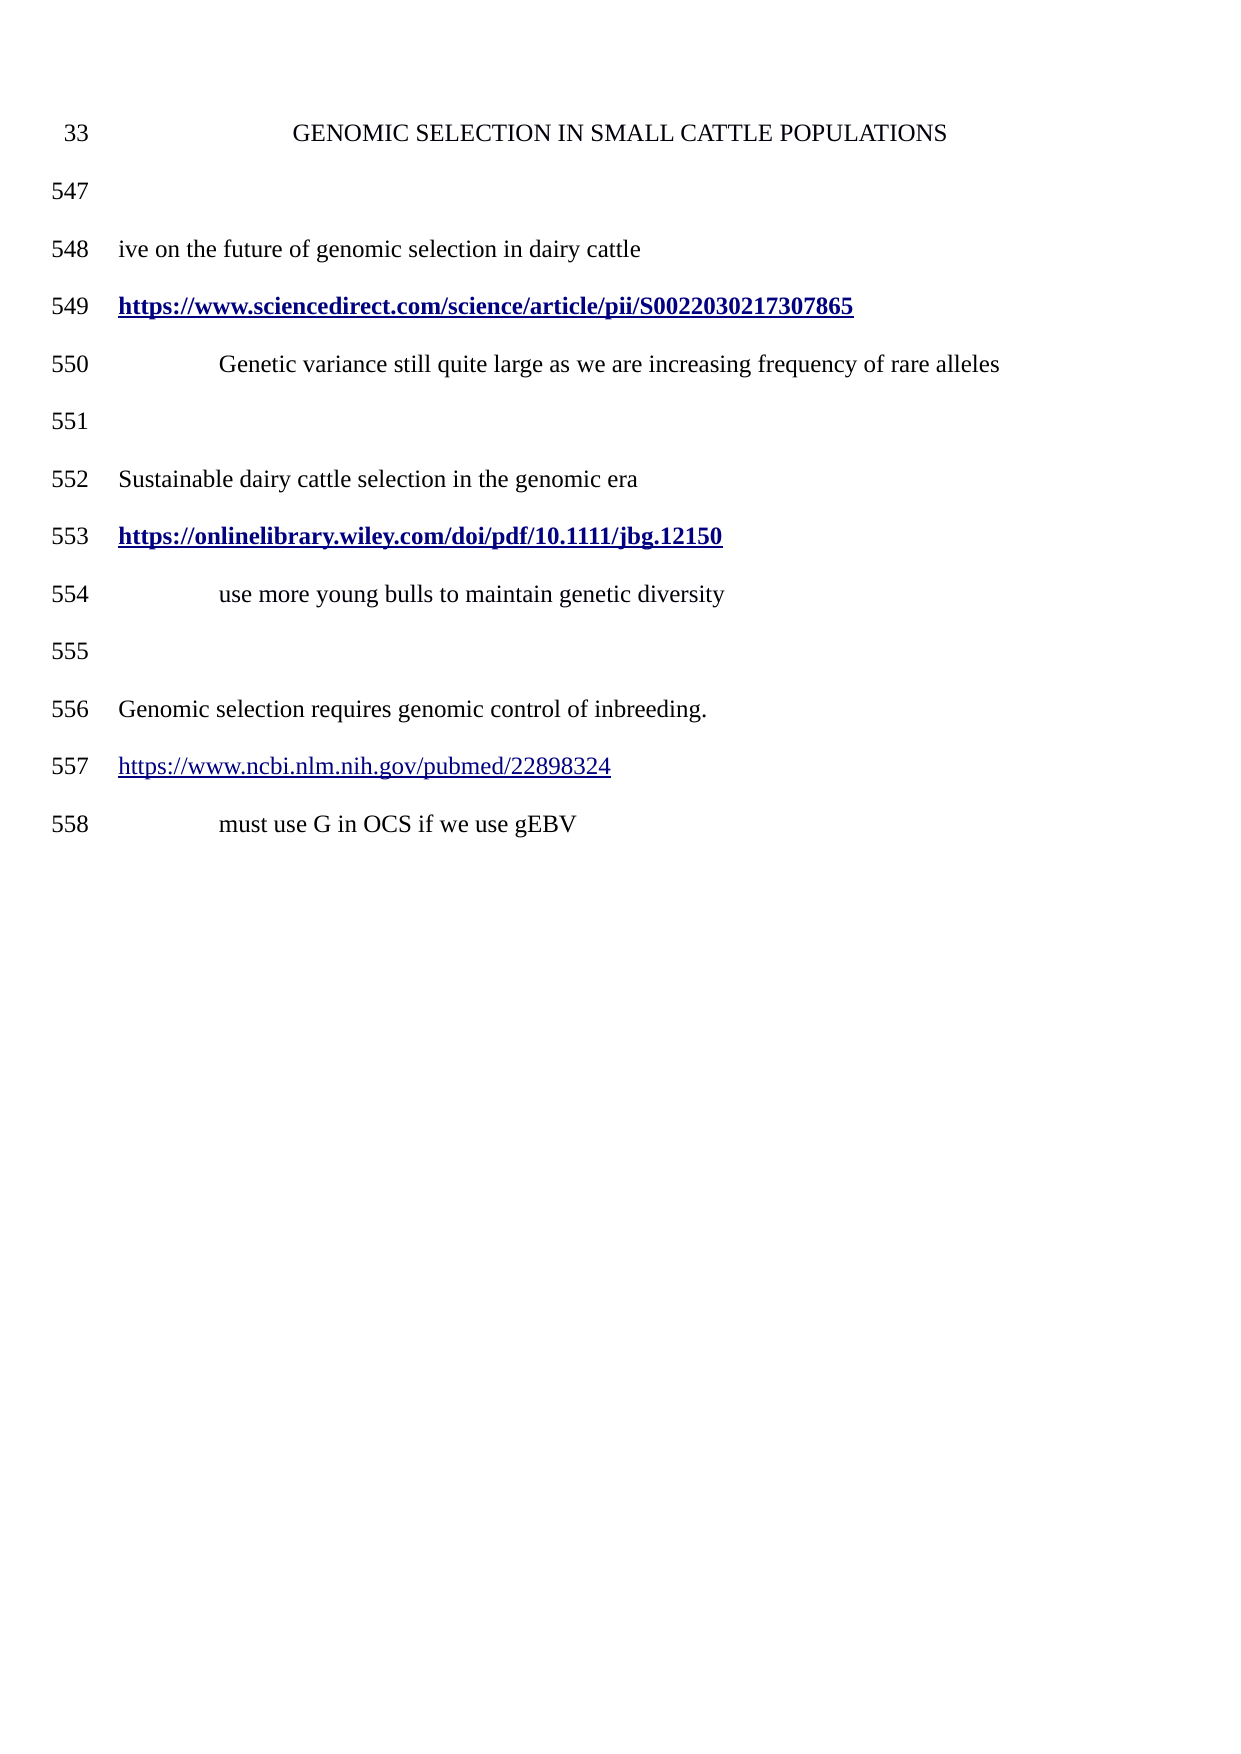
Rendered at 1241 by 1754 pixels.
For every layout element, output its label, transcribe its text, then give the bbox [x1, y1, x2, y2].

text  use more young bulls to maintain genetic diversity [118, 579, 1122, 608]
text Sustainable dairy cattle selection in the genomic era [118, 464, 1122, 493]
text https://www.sciencedirect.com/science/article/pii/S0022030217307865 [118, 291, 1122, 320]
text  Genetic variance still quite large as we are increasing frequency of rare alleles [118, 349, 1122, 378]
text Genomic selection requires genomic control of inbreeding. [118, 694, 1122, 723]
text  must use G in OCS if we use gEBV [118, 809, 1122, 838]
text ive on the future of genomic selection in dairy cattle [118, 234, 1122, 263]
text https://www.ncbi.nlm.nih.gov/pubmed/22898324 [118, 751, 1122, 780]
text https://onlinelibrary.wiley.com/doi/pdf/10.1111/jbg.12150 [118, 521, 1122, 550]
